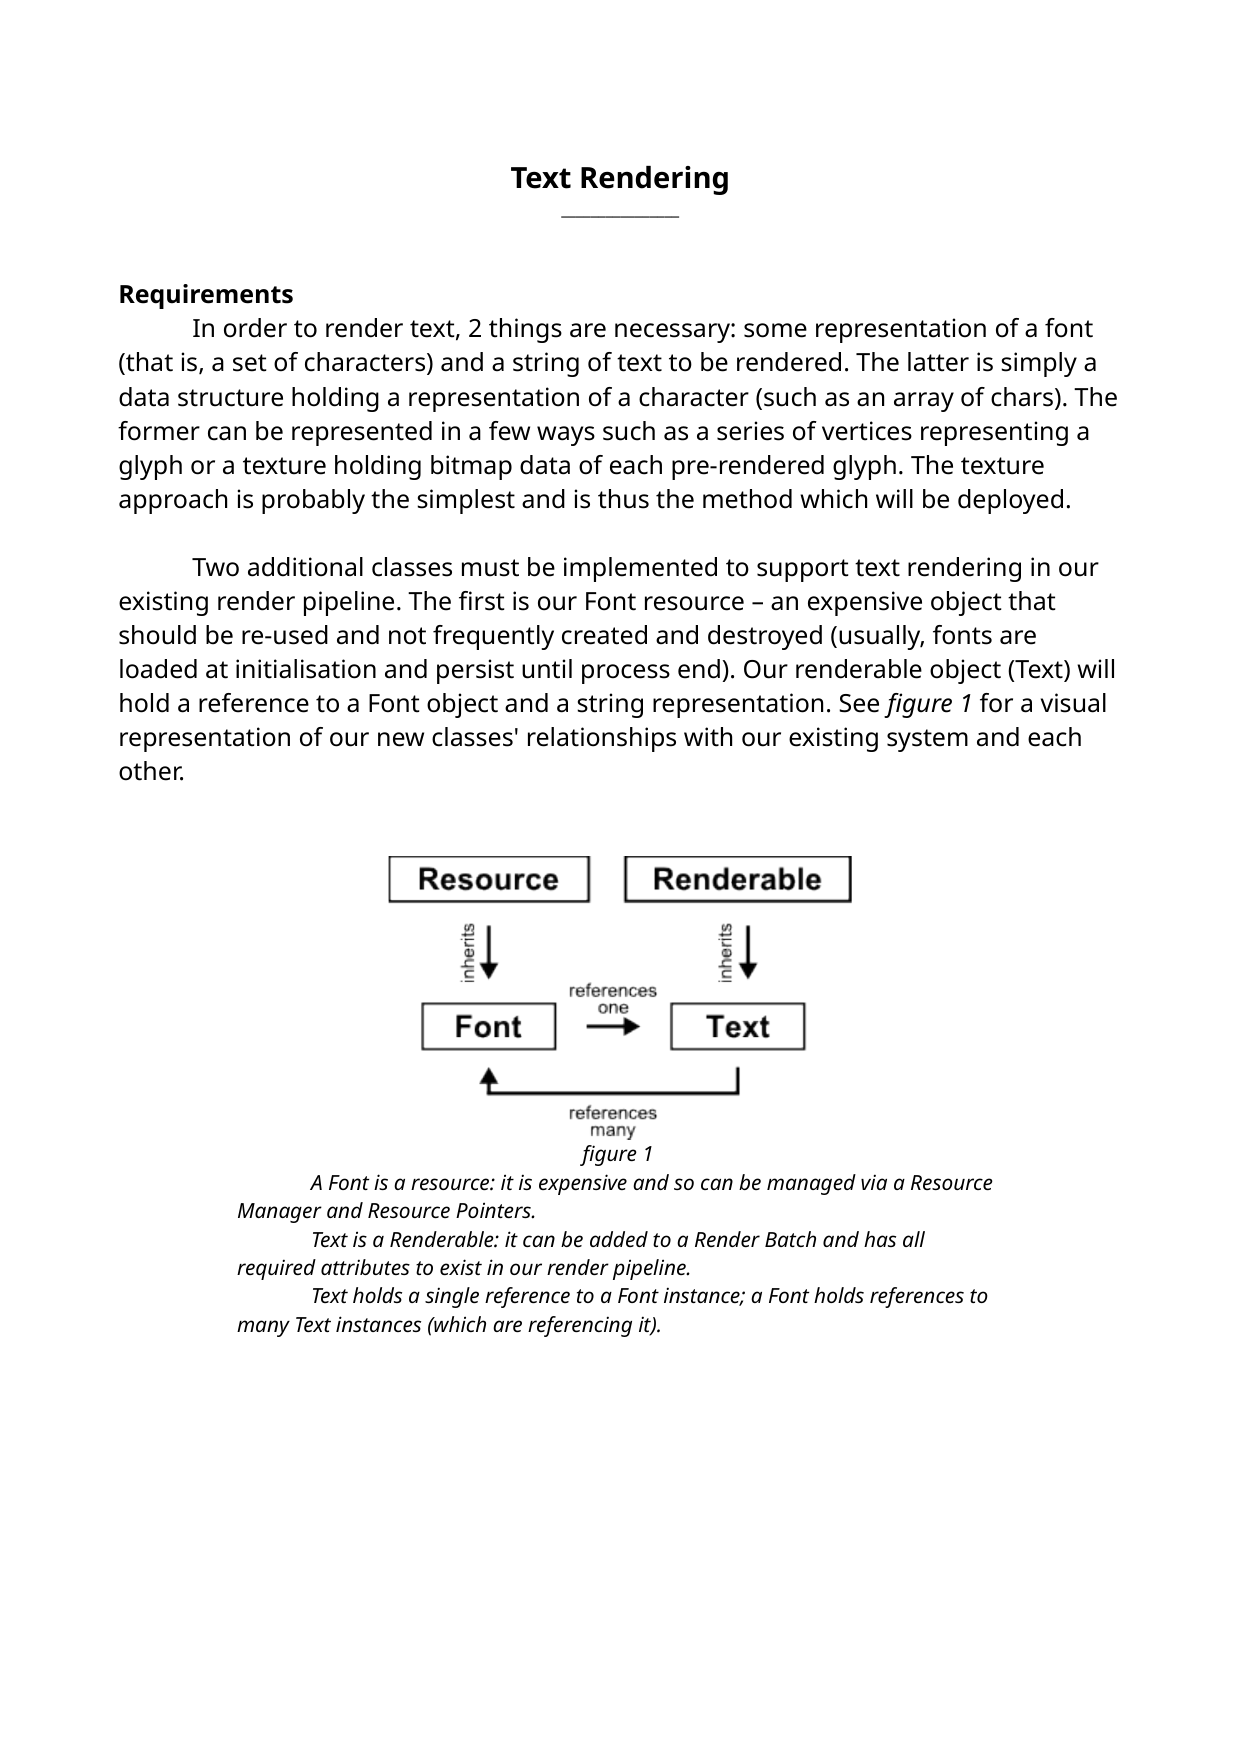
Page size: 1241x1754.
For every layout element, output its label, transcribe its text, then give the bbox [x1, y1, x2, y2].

text figure 1 [237, 856, 1002, 1168]
text Requirements [118, 277, 1122, 311]
text Text Rendering [118, 158, 1122, 197]
text A Font is a resource: it is expensive and so can be managed via a Resource Manager and Resource Pointers. [237, 1168, 1002, 1225]
text In order to render text, 2 things are necessary: some representation of a font (that is, a set of characters) and a string of text to be rendered. The latter is simply a data structure holding a representation of a character (such as an array of chars). The former can be represented in a few ways such as a series of vertices representing a glyph or a texture holding bitmap data of each pre-rendered glyph. The texture approach is probably the simplest and is thus the method which will be deployed. [118, 311, 1122, 515]
picture [388, 856, 852, 1140]
text Text is a Renderable: it can be added to a Render Batch and has all required attributes to exist in our render pipeline. [237, 1225, 1002, 1282]
text Two additional classes must be implemented to support text rendering in our existing render pipeline. The first is our Font resource – an expensive object that should be re-used and not frequently created and destroyed (usually, fonts are loaded at initialisation and persist until process end). Our renderable object (Text) will hold a reference to a Font object and a string representation. See figure 1 for a visual representation of our new classes' relationships with our existing system and each other. [118, 549, 1122, 788]
text ________________ [118, 197, 1122, 220]
text Text holds a single reference to a Font instance; a Font holds references to many Text instances (which are referencing it). [237, 1282, 1002, 1338]
